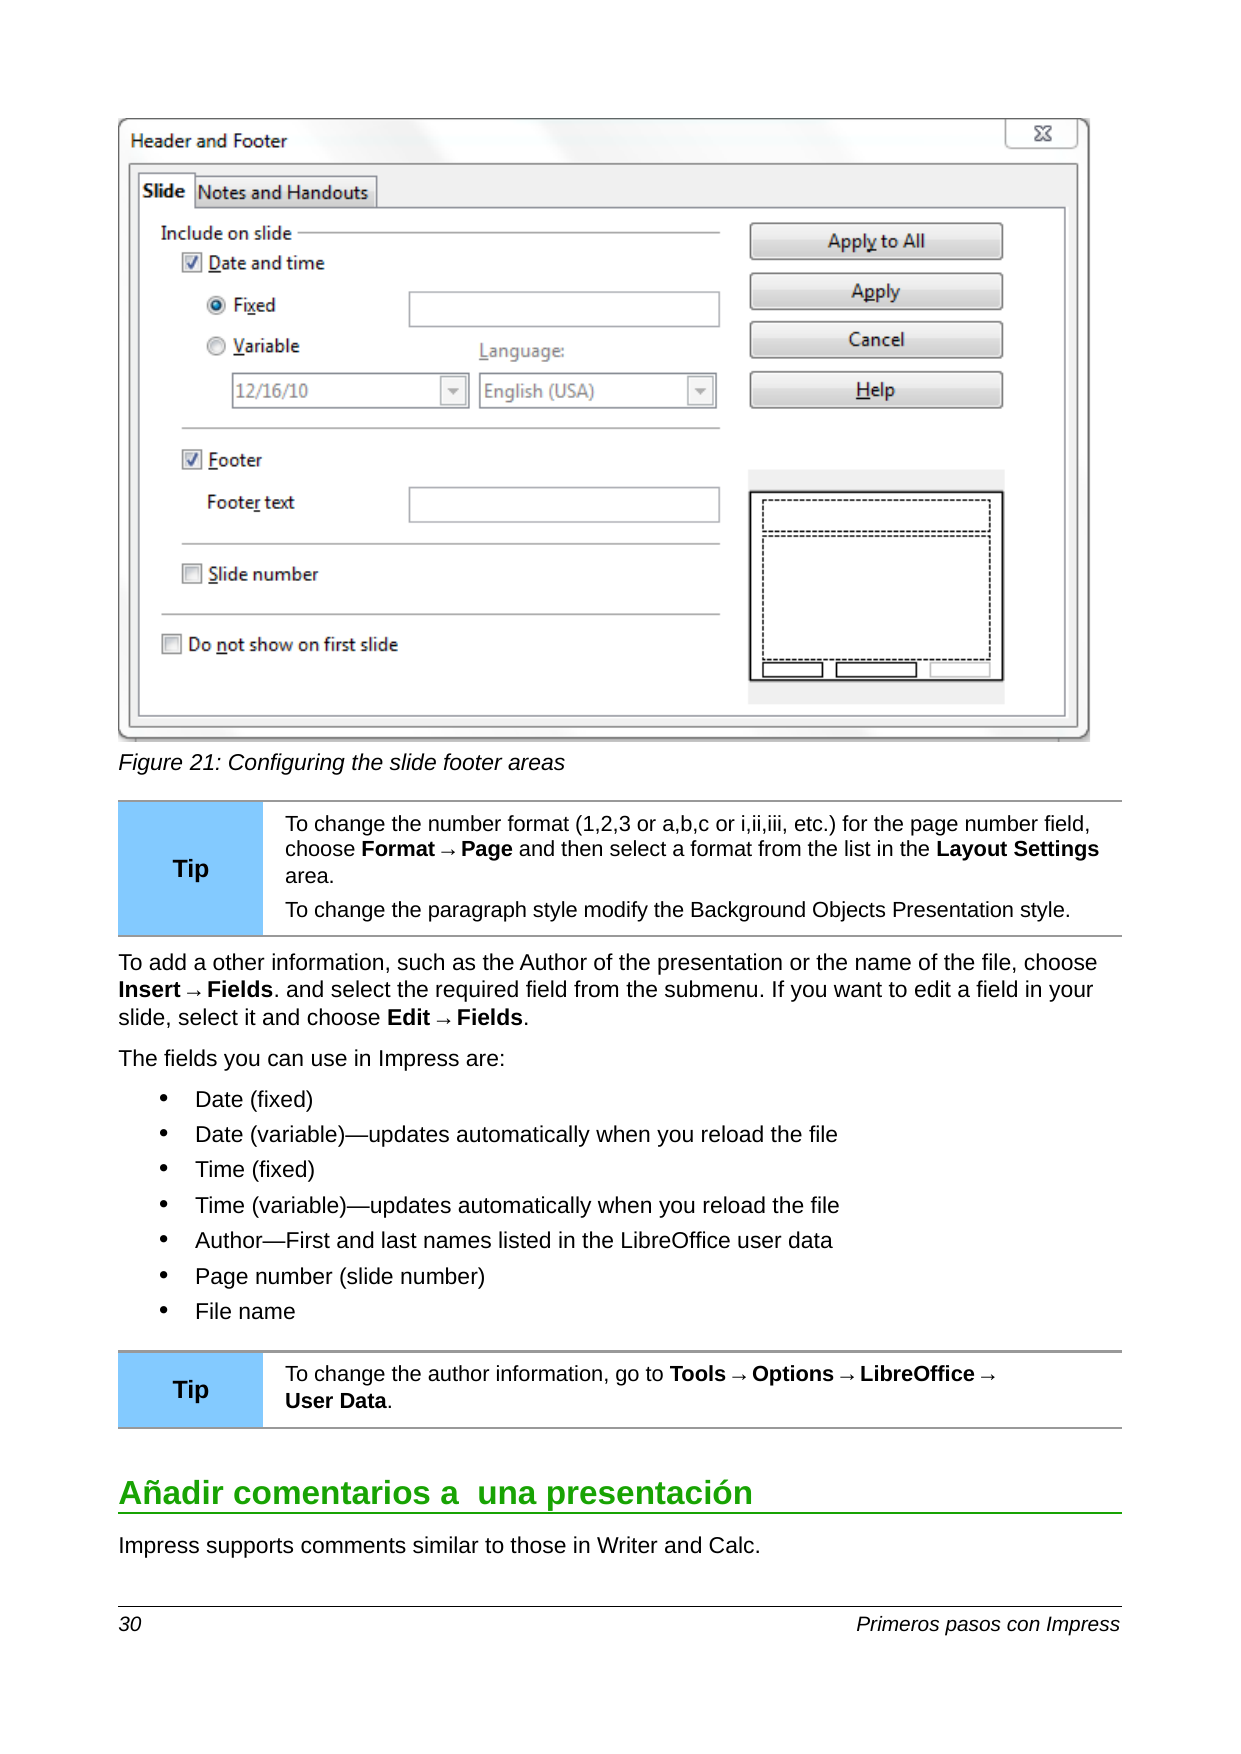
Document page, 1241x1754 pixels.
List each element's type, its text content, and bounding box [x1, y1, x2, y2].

text Impress supports comments similar to those in Writer and Calc. [118, 1532, 1122, 1559]
list Page number (slide number) [156, 1261, 1122, 1290]
picture [118, 118, 1091, 742]
table_header Tip [118, 1353, 263, 1427]
text To add a other information, such as the Author of the presentation or the name of the file, choose Insert → Fields. and select the required field from the submenu. If you want to edit a field in your slide, select it and choose Edit → Fields. [118, 949, 1122, 1032]
subtitle Añadir comentarios a una presentación [118, 1473, 1122, 1512]
list File name [156, 1296, 1122, 1325]
text Figure 21: Configuring the slide footer areas [118, 748, 1122, 775]
list Time (fixed) [156, 1154, 1122, 1184]
list Time (variable)—updates automatically when you reload the file [156, 1190, 1122, 1219]
list Author—First and last names listed in the LibreOffice user data [156, 1225, 1122, 1254]
text The fields you can use in Impress are: [118, 1045, 1122, 1071]
table_header To change the author information, go to Tools → Options → LibreOffice → User Data. [264, 1353, 1122, 1427]
list Date (variable)—updates automatically when you reload the file [156, 1119, 1122, 1148]
table_header Tip [118, 802, 263, 935]
list Date (fixed) [156, 1084, 1122, 1113]
table_header To change the number format (1,2,3 or a,b,c or i,ii,iii, etc.) for the page number field, choose Format → Page and then select a format from the list in the Layout Settings area. To change the paragraph style modify the Background Objects Presentation style. [264, 802, 1122, 935]
